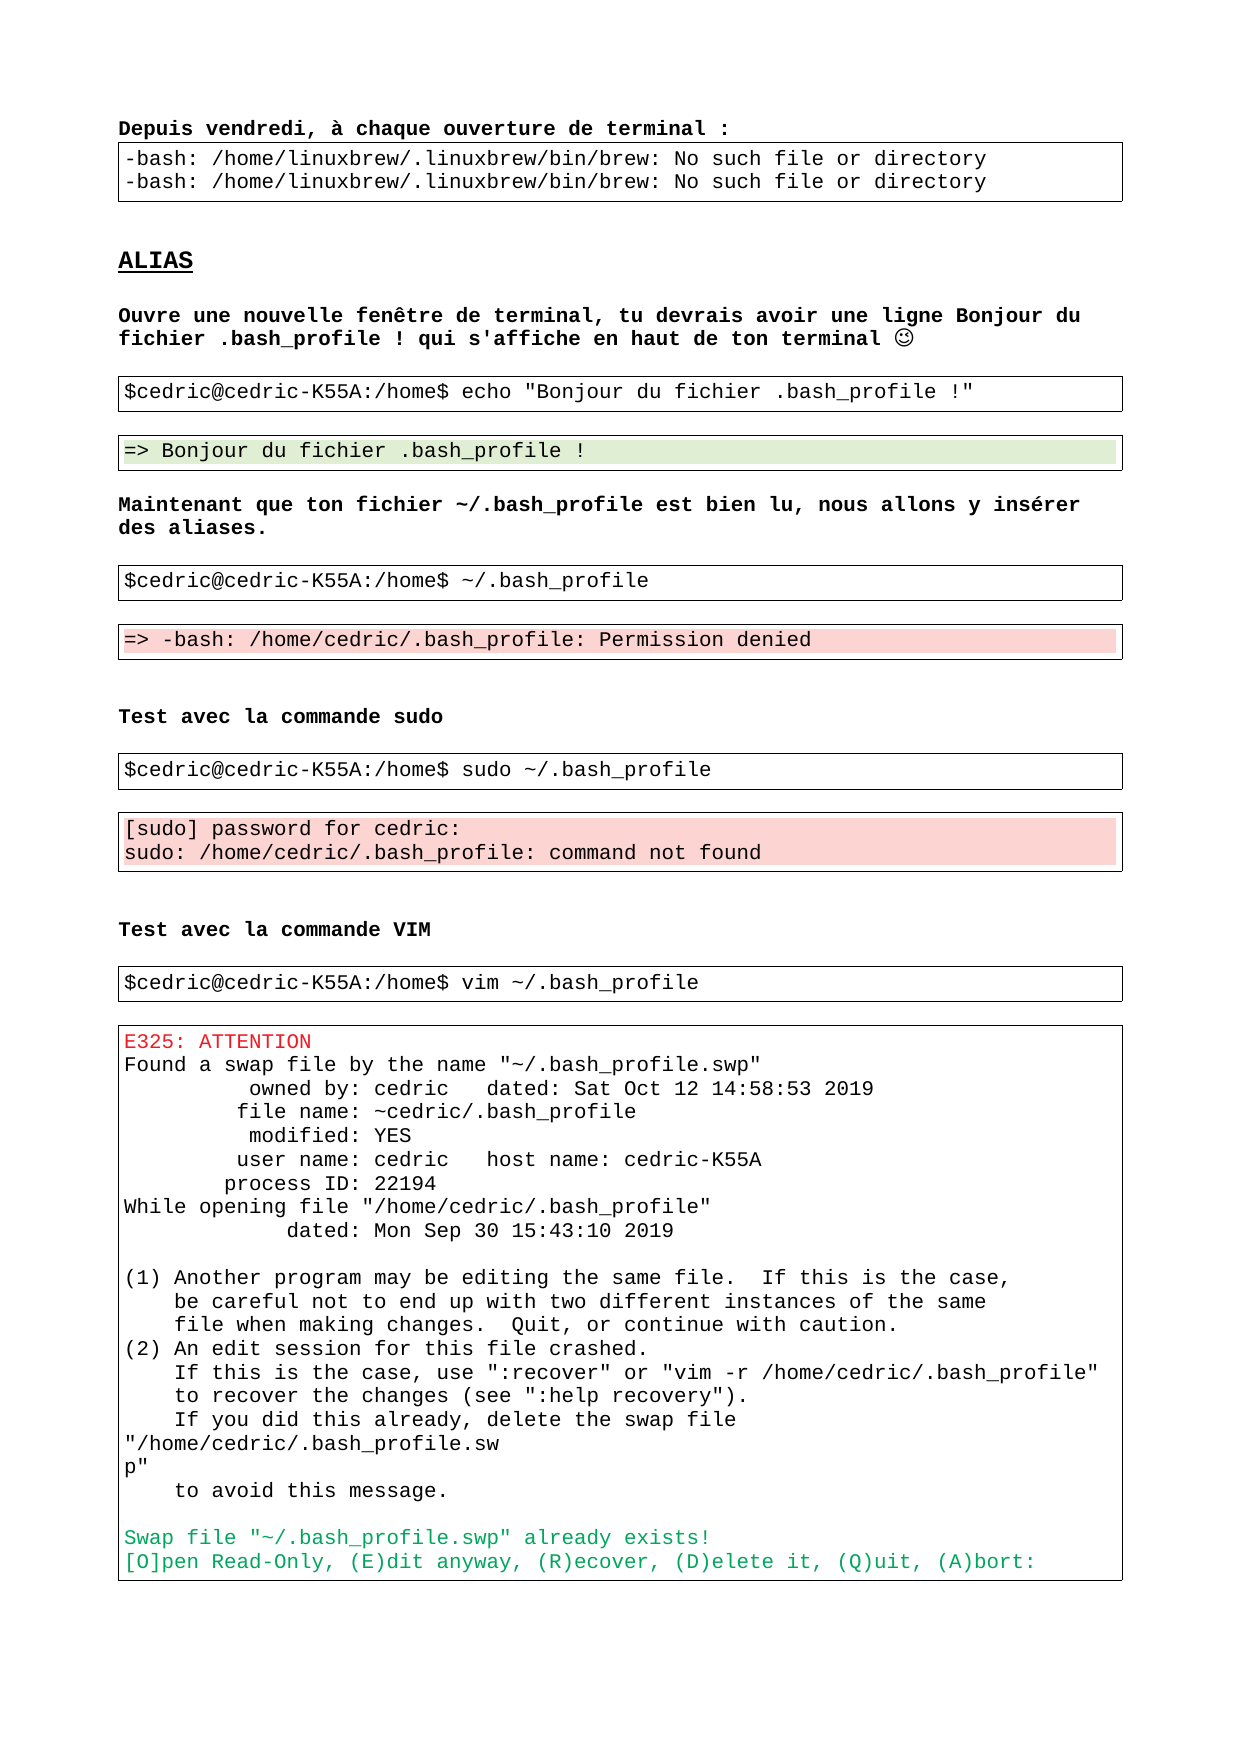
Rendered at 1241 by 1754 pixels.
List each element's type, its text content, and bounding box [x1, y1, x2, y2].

text Maintenant que ton fichier ~/.bash_profile est bien lu, nous allons y insérer des aliases. [118, 493, 1122, 541]
table_header E325: ATTENTION Found a swap file by the name "~/.bash_profile.swp" owned by: cedric dated: Sat Oct 12 14:58:53 2019 file name: ~cedric/.bash_profile modified: YES user name: cedric host name: cedric-K55A process ID: 22194 While opening file "/home/cedric/.bash_profile" dated: Mon Sep 30 15:43:10 2019 (1) Another program may be editing the same file. If this is the case, be careful not to end up with two different instances of the same file when making changes. Quit, or continue with caution. (2) An edit session for this file crashed. If this is the case, use ":recover" or "vim -r /home/cedric/.bash_profile" to recover the changes (see ":help recovery"). If you did this already, delete the swap file "/home/cedric/.bash_profile.sw p" to avoid this message. Swap file "~/.bash_profile.swp" already exists! [O]pen Read-Only, (E)dit anyway, (R)ecover, (D)elete it, (Q)uit, (A)bort: [119, 1026, 1122, 1580]
table_header $cedric@cedric-K55A:/home$ echo "Bonjour du fichier .bash_profile !" [119, 377, 1122, 411]
table_header => -bash: /home/cedric/.bash_profile: Permission denied [119, 625, 1122, 659]
text ALIAS [118, 248, 1122, 276]
table_header [sudo] password for cedric: sudo: /home/cedric/.bash_profile: command not found [119, 813, 1122, 871]
text Test avec la commande sudo [118, 706, 1122, 730]
text Test avec la commande VIM [118, 918, 1122, 942]
table_header -bash: /home/linuxbrew/.linuxbrew/bin/brew: No such file or directory -bash: /home/linuxbrew/.linuxbrew/bin/brew: No such file or directory [119, 143, 1122, 201]
text Depuis vendredi, à chaque ouverture de terminal : [118, 118, 1122, 142]
table_header $cedric@cedric-K55A:/home$ sudo ~/.bash_profile [119, 754, 1122, 788]
text Ouvre une nouvelle fenêtre de terminal, tu devrais avoir une ligne Bonjour du fichier .bash_profile ! qui s'affiche en haut de ton terminal 😉 [118, 305, 1122, 352]
table_header $cedric@cedric-K55A:/home$ ~/.bash_profile [119, 566, 1122, 600]
table_header => Bonjour du fichier .bash_profile ! [119, 436, 1122, 470]
table_header $cedric@cedric-K55A:/home$ vim ~/.bash_profile [119, 967, 1122, 1001]
